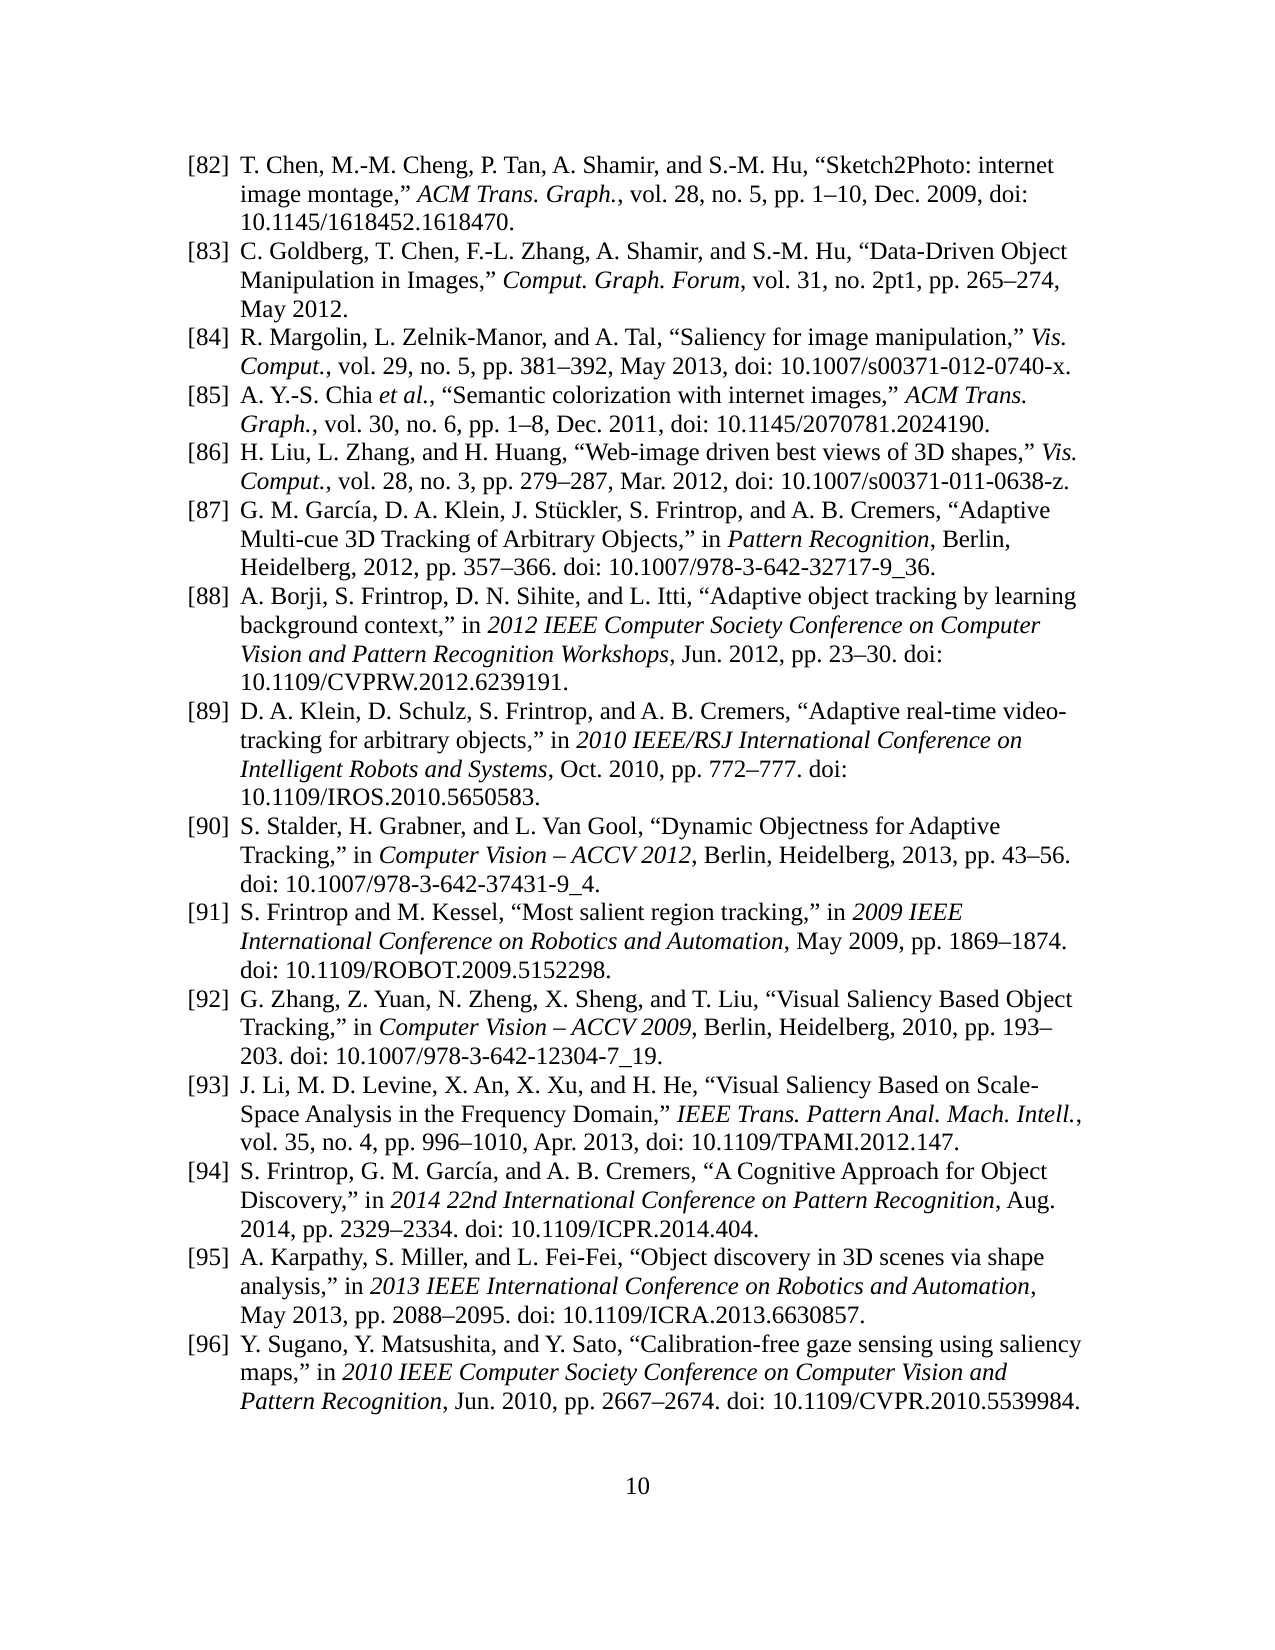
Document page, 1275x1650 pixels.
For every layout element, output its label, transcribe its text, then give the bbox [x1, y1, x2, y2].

text [82] T. Chen, M.-M. Cheng, P. Tan, A. Shamir, and S.-M. Hu, “Sketch2Photo: internet image montage,” ACM Trans. Graph., vol. 28, no. 5, pp. 1–10, Dec. 2009, doi: 10.1145/1618452.1618470. [187, 150, 1087, 236]
text [92] G. Zhang, Z. Yuan, N. Zheng, X. Sheng, and T. Liu, “Visual Saliency Based Object Tracking,” in Computer Vision – ACCV 2009, Berlin, Heidelberg, 2010, pp. 193–203. doi: 10.1007/978-3-642-12304-7_19. [187, 984, 1087, 1070]
text [90] S. Stalder, H. Grabner, and L. Van Gool, “Dynamic Objectness for Adaptive Tracking,” in Computer Vision – ACCV 2012, Berlin, Heidelberg, 2013, pp. 43–56. doi: 10.1007/978-3-642-37431-9_4. [187, 811, 1087, 897]
text [83] C. Goldberg, T. Chen, F.-L. Zhang, A. Shamir, and S.-M. Hu, “Data-Driven Object Manipulation in Images,” Comput. Graph. Forum, vol. 31, no. 2pt1, pp. 265–274, May 2012. [187, 236, 1087, 322]
text [89] D. A. Klein, D. Schulz, S. Frintrop, and A. B. Cremers, “Adaptive real-time video-tracking for arbitrary objects,” in 2010 IEEE/RSJ International Conference on Intelligent Robots and Systems, Oct. 2010, pp. 772–777. doi: 10.1109/IROS.2010.5650583. [187, 696, 1087, 811]
text [94] S. Frintrop, G. M. García, and A. B. Cremers, “A Cognitive Approach for Object Discovery,” in 2014 22nd International Conference on Pattern Recognition, Aug. 2014, pp. 2329–2334. doi: 10.1109/ICPR.2014.404. [187, 1156, 1087, 1242]
text [93] J. Li, M. D. Levine, X. An, X. Xu, and H. He, “Visual Saliency Based on Scale-Space Analysis in the Frequency Domain,” IEEE Trans. Pattern Anal. Mach. Intell., vol. 35, no. 4, pp. 996–1010, Apr. 2013, doi: 10.1109/TPAMI.2012.147. [187, 1070, 1087, 1156]
text [96] Y. Sugano, Y. Matsushita, and Y. Sato, “Calibration-free gaze sensing using saliency maps,” in 2010 IEEE Computer Society Conference on Computer Vision and Pattern Recognition, Jun. 2010, pp. 2667–2674. doi: 10.1109/CVPR.2010.5539984. [187, 1329, 1087, 1415]
text [91] S. Frintrop and M. Kessel, “Most salient region tracking,” in 2009 IEEE International Conference on Robotics and Automation, May 2009, pp. 1869–1874. doi: 10.1109/ROBOT.2009.5152298. [187, 897, 1087, 984]
text [95] A. Karpathy, S. Miller, and L. Fei-Fei, “Object discovery in 3D scenes via shape analysis,” in 2013 IEEE International Conference on Robotics and Automation, May 2013, pp. 2088–2095. doi: 10.1109/ICRA.2013.6630857. [187, 1242, 1087, 1329]
text [88] A. Borji, S. Frintrop, D. N. Sihite, and L. Itti, “Adaptive object tracking by learning background context,” in 2012 IEEE Computer Society Conference on Computer Vision and Pattern Recognition Workshops, Jun. 2012, pp. 23–30. doi: 10.1109/CVPRW.2012.6239191. [187, 581, 1087, 696]
text [85] A. Y.-S. Chia et al., “Semantic colorization with internet images,” ACM Trans. Graph., vol. 30, no. 6, pp. 1–8, Dec. 2011, doi: 10.1145/2070781.2024190. [187, 380, 1087, 437]
text [84] R. Margolin, L. Zelnik-Manor, and A. Tal, “Saliency for image manipulation,” Vis. Comput., vol. 29, no. 5, pp. 381–392, May 2013, doi: 10.1007/s00371-012-0740-x. [187, 322, 1087, 380]
text [86] H. Liu, L. Zhang, and H. Huang, “Web-image driven best views of 3D shapes,” Vis. Comput., vol. 28, no. 3, pp. 279–287, Mar. 2012, doi: 10.1007/s00371-011-0638-z. [187, 437, 1087, 495]
text [87] G. M. García, D. A. Klein, J. Stückler, S. Frintrop, and A. B. Cremers, “Adaptive Multi-cue 3D Tracking of Arbitrary Objects,” in Pattern Recognition, Berlin, Heidelberg, 2012, pp. 357–366. doi: 10.1007/978-3-642-32717-9_36. [187, 495, 1087, 581]
